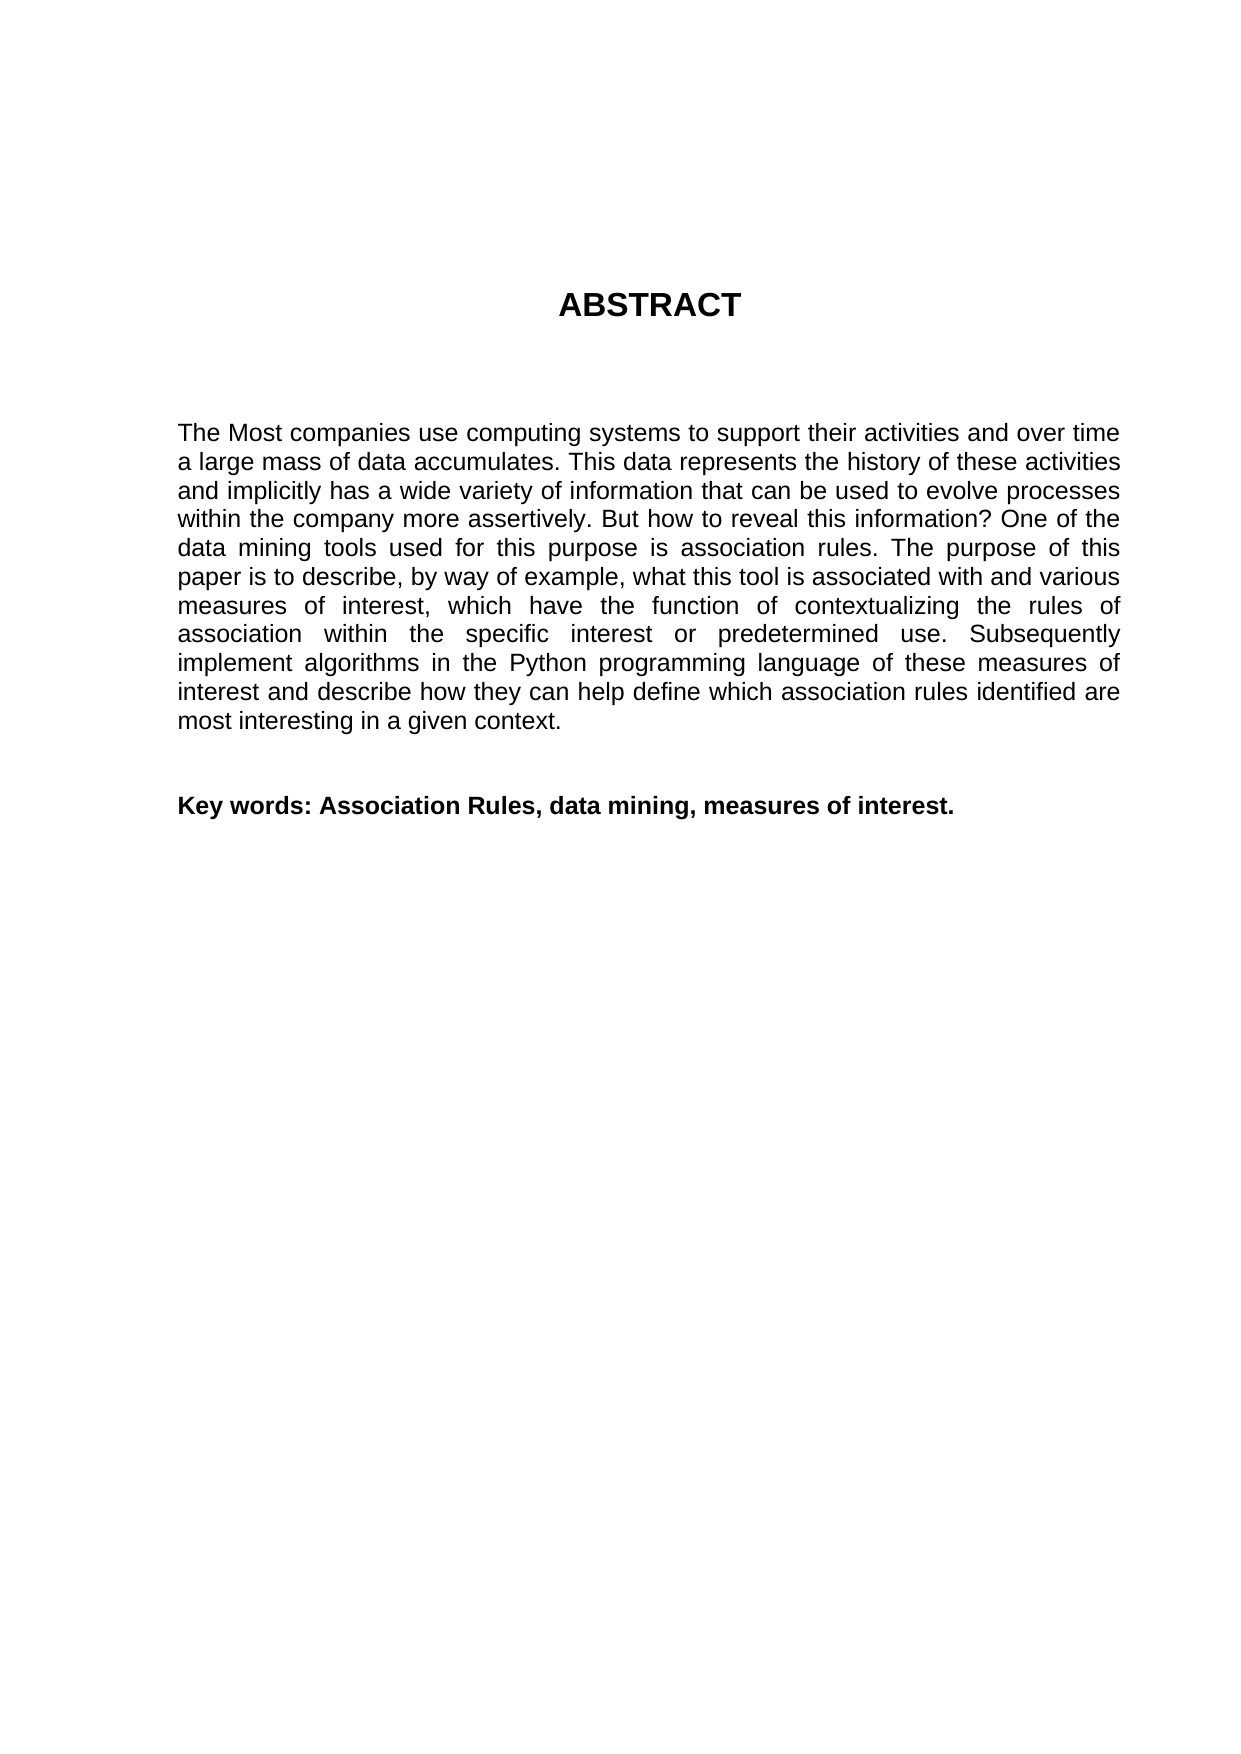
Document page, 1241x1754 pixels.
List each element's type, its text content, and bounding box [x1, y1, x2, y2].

text ABSTRACT [177, 286, 1122, 324]
text Key words: Association Rules, data mining, measures of interest. [177, 791, 1122, 819]
text The Most companies use computing systems to support their activities and over time a large mass of data accumulates. This data represents the history of these activities and implicitly has a wide variety of information that can be used to evolve processes within the company more assertively. But how to reveal this information? One of the data mining tools used for this purpose is association rules. The purpose of this paper is to describe, by way of example, what this tool is associated with and various measures of interest, which have the function of contextualizing the rules of association within the specific interest or predetermined use. Subsequently implement algorithms in the Python programming language of these measures of interest and describe how they can help define which association rules identified are most interesting in a given context. [177, 418, 1122, 734]
